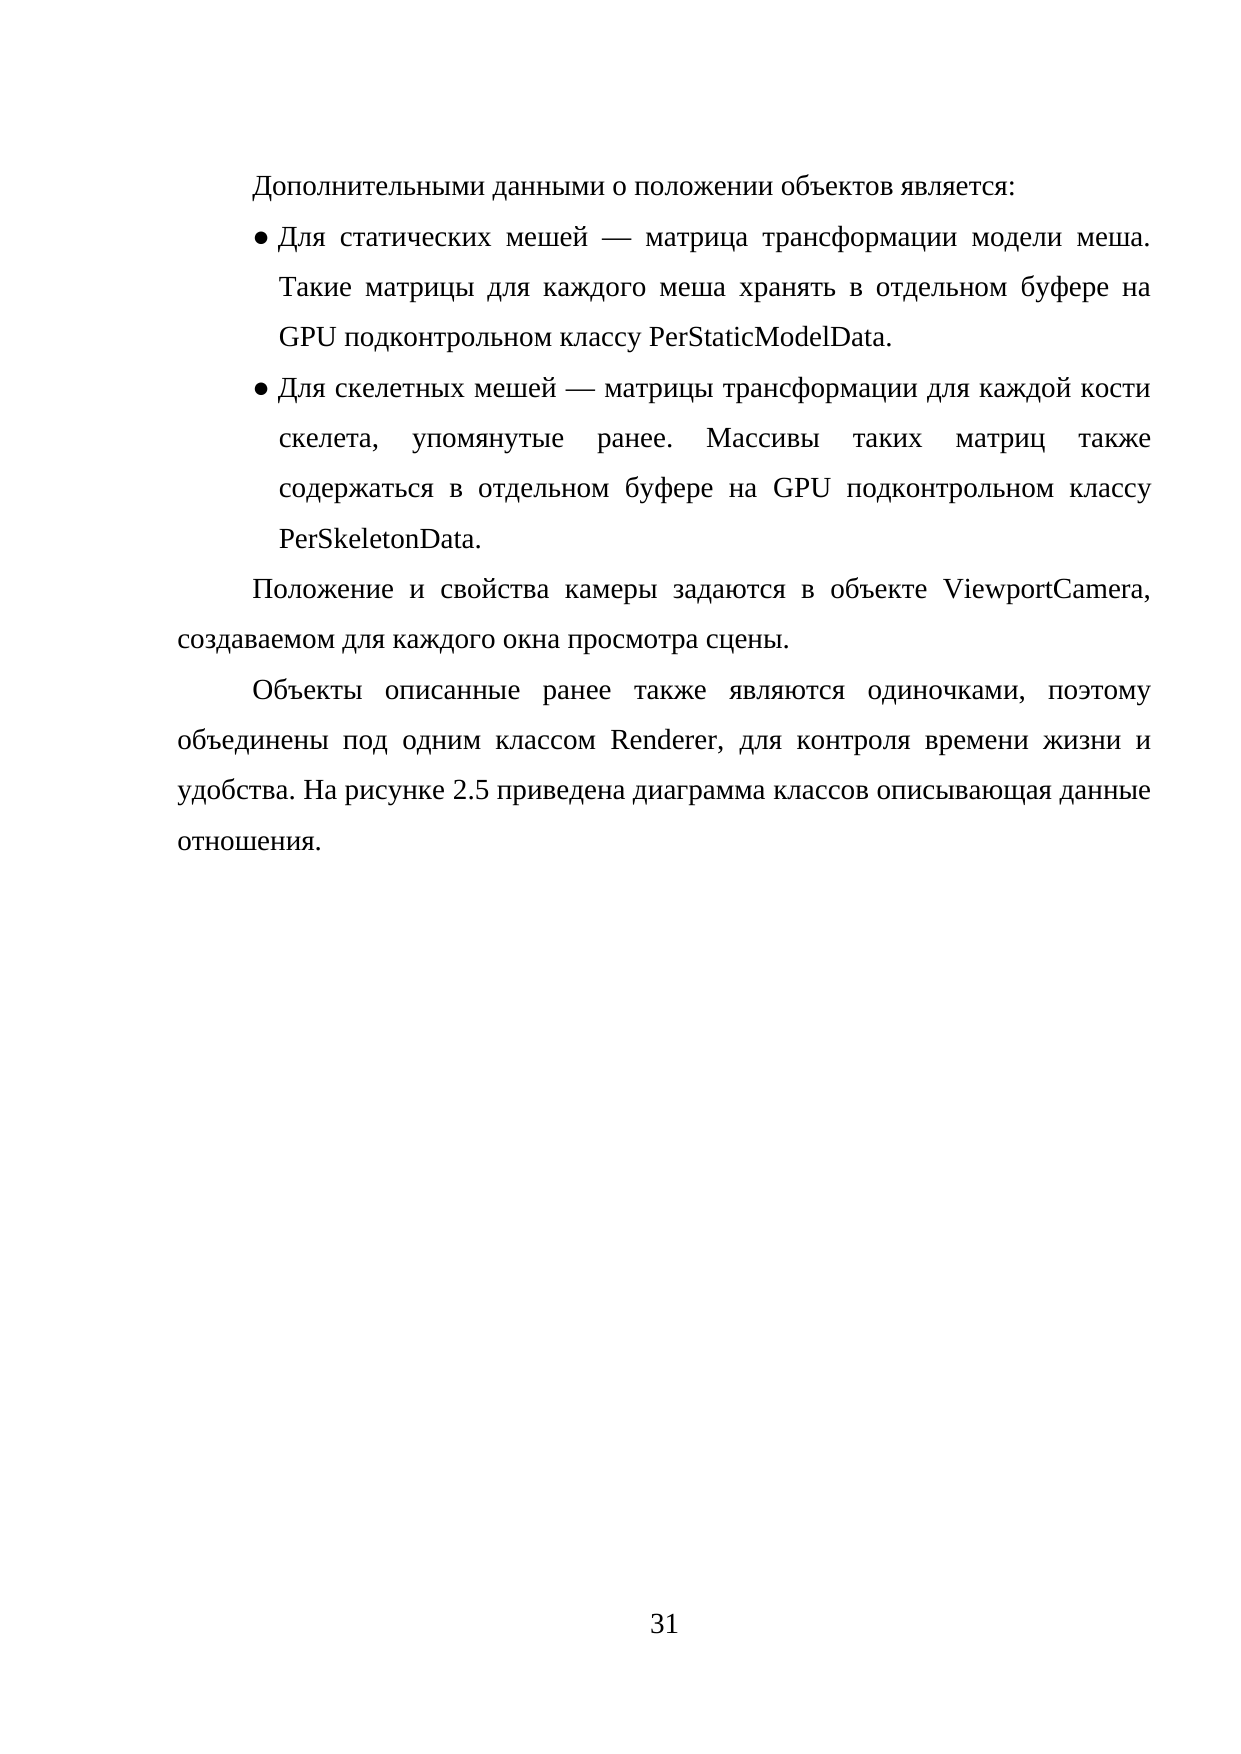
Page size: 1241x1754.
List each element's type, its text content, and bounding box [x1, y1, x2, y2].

text Дополнительными данными о положении объектов является: [177, 168, 1152, 202]
text Объекты описанные ранее также являются одиночками, поэтому объединены под одним классом Renderer, для контроля времени жизни и удобства. На рисунке 2.5 приведена диаграмма классов описывающая данные отношения. [177, 672, 1152, 856]
text Положение и свойства камеры задаются в объекте ViewportCamera, создаваемом для каждого окна просмотра сцены. [177, 571, 1152, 655]
list Для статических мешей — матрица трансформации модели меша. Такие матрицы для каждого меша хранять в отдельном буфере на GPU подконтрольном классу PerStaticModelData. [252, 219, 1152, 353]
list Для скелетных мешей — матрицы трансформации для каждой кости скелета, упомянутые ранее. Массивы таких матриц также содержаться в отдельном буфере на GPU подконтрольном классу PerSkeletonData. [252, 370, 1152, 554]
